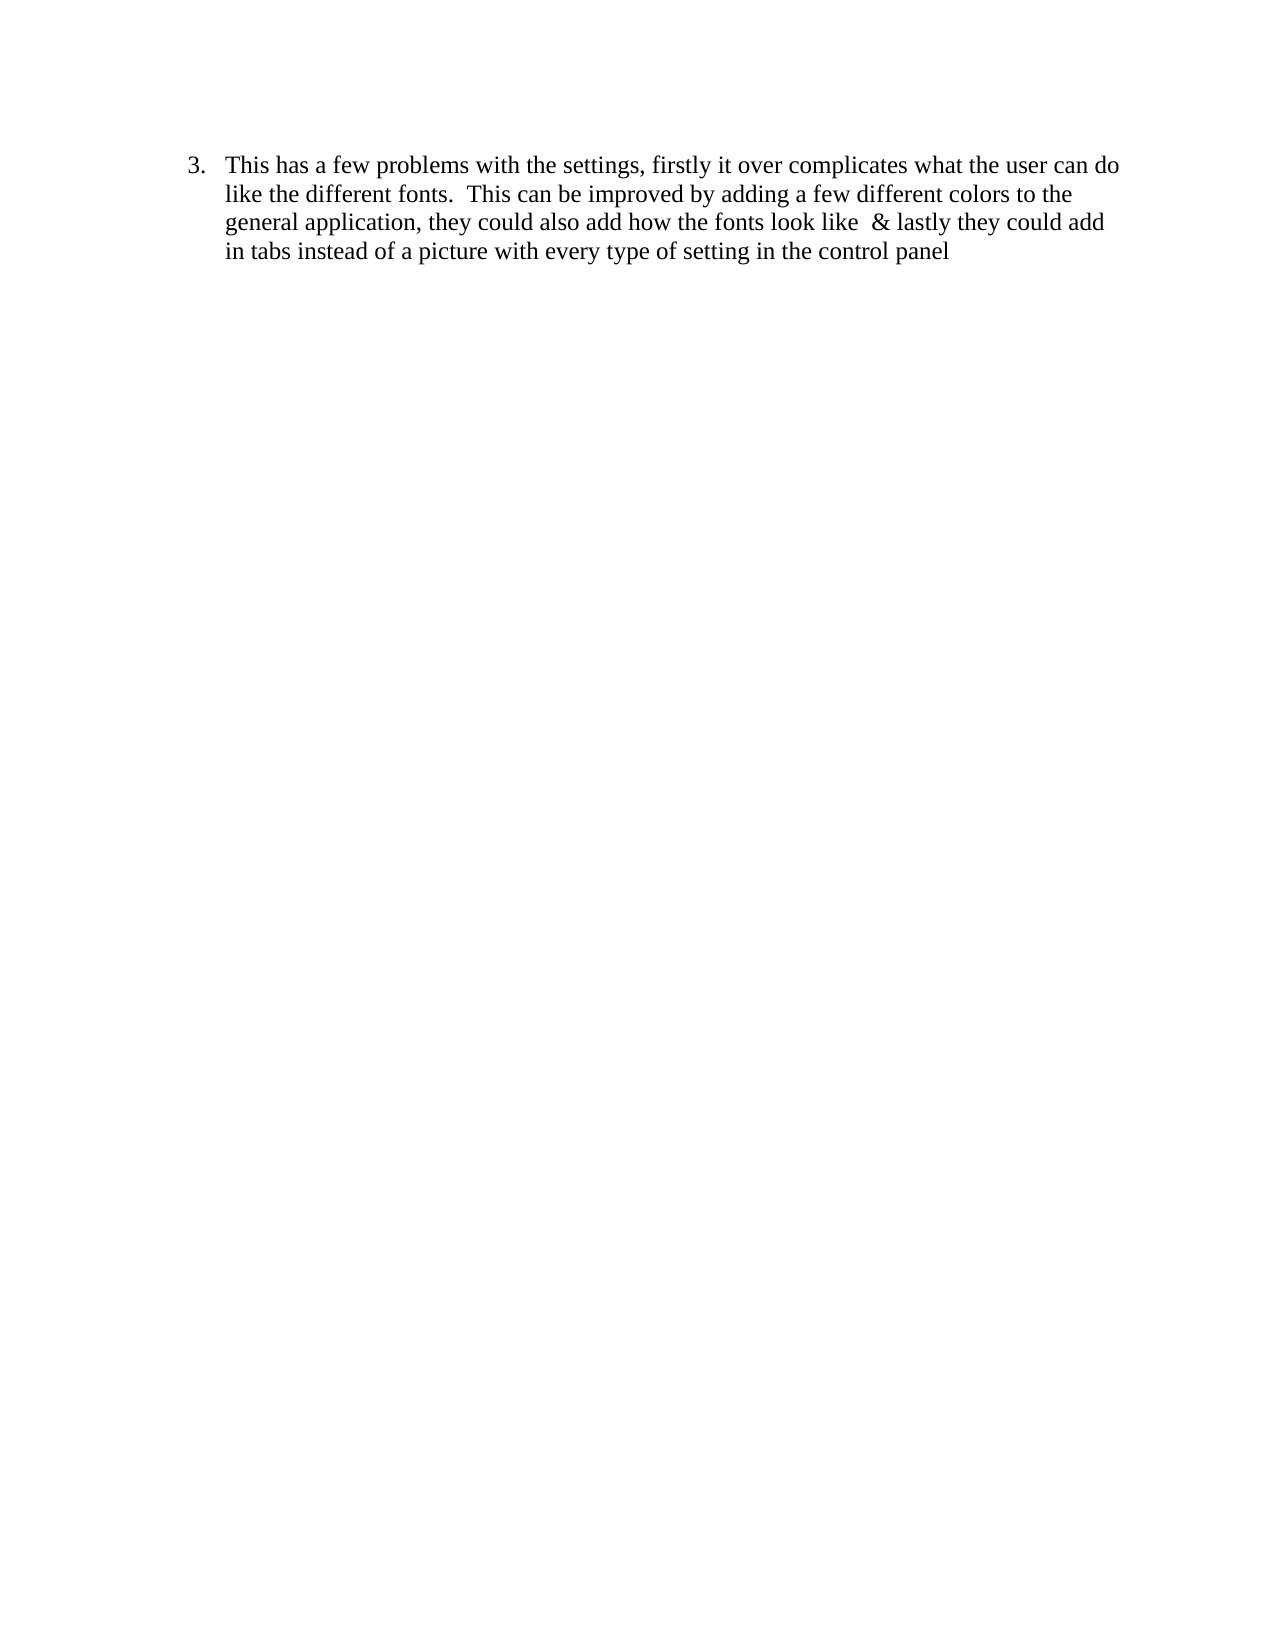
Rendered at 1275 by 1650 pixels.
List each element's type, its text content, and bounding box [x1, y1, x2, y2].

list This has a few problems with the settings, firstly it over complicates what the user can do like the different fonts. This can be improved by adding a few different colors to the general application, they could also add how the fonts look like & lastly they could add in tabs instead of a picture with every type of setting in the control panel [187, 150, 1125, 265]
